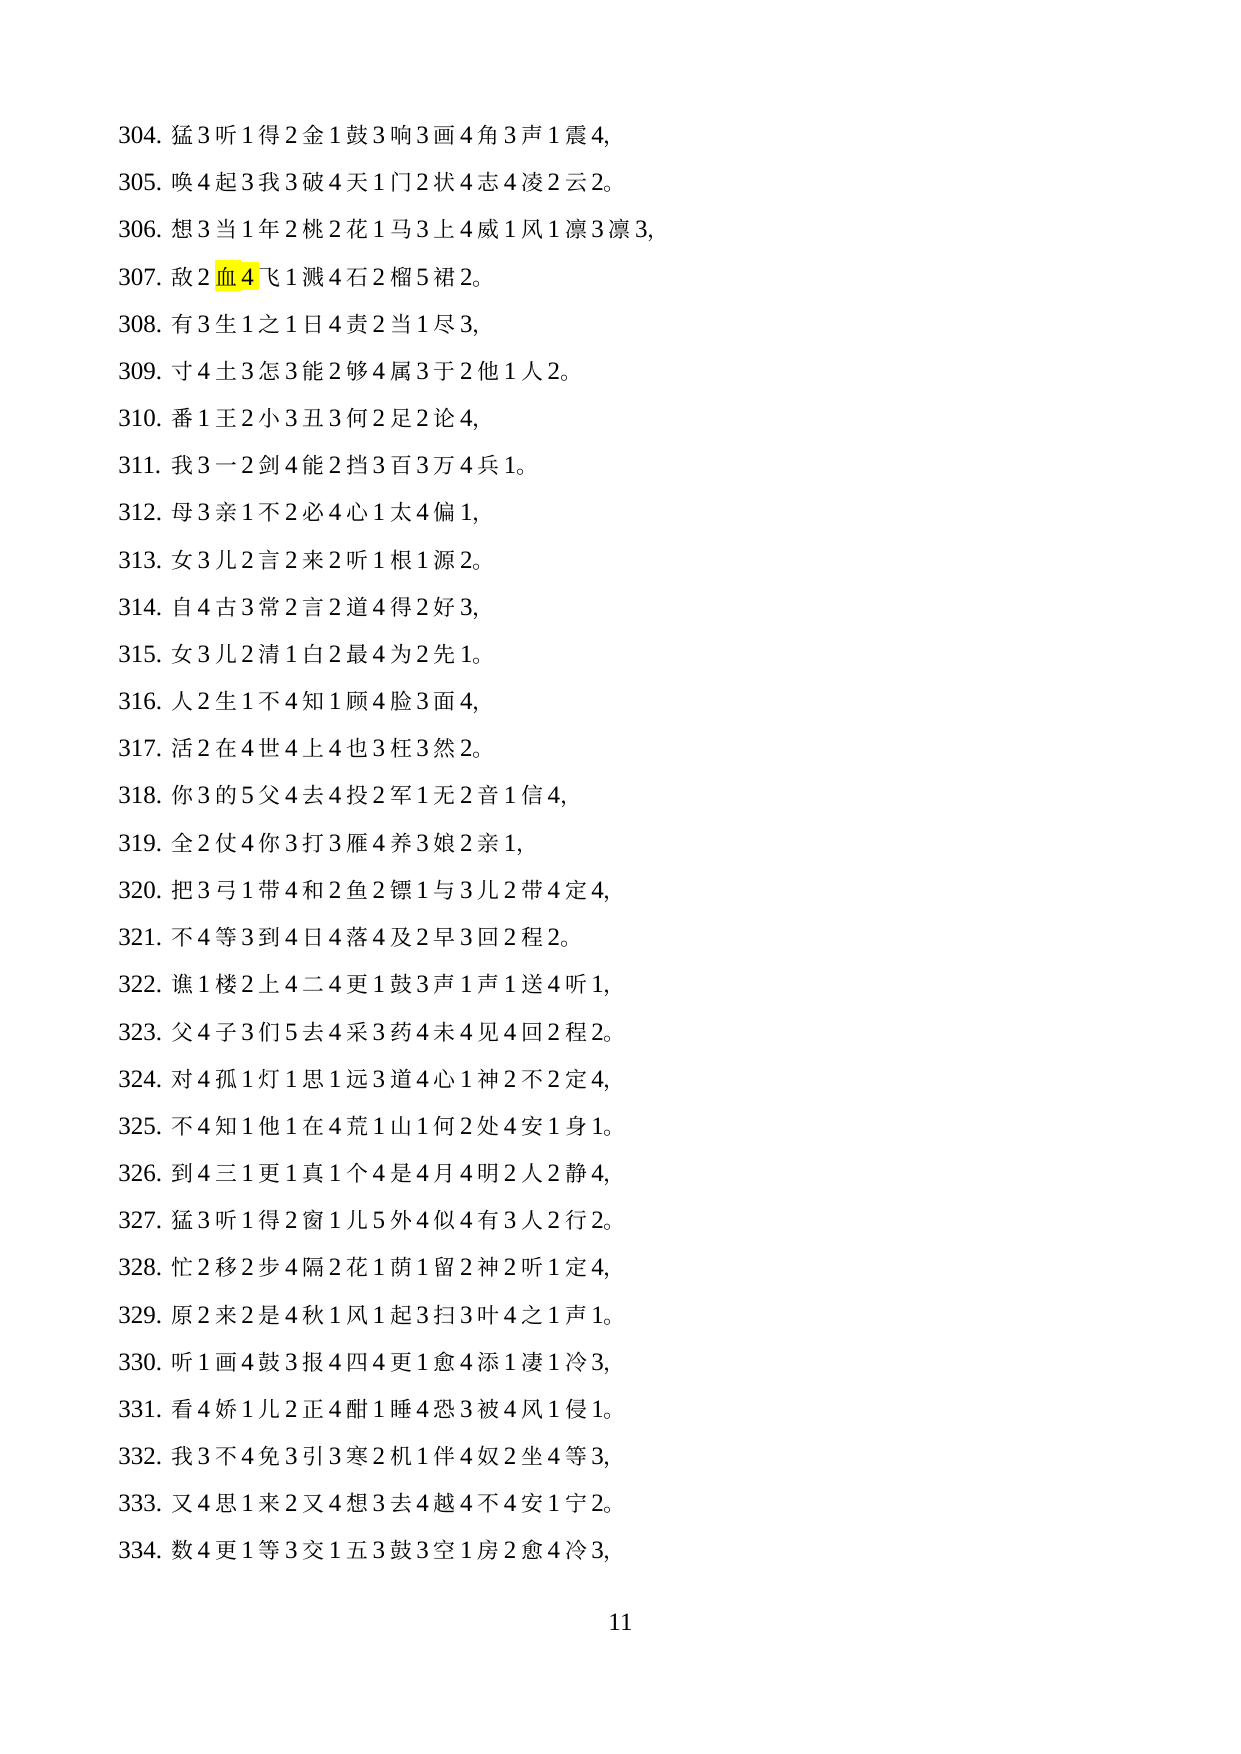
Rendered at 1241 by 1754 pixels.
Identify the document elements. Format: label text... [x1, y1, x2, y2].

text 330. 听1画4鼓3报4四4更1愈4添1凄1冷3， [118, 1345, 1122, 1376]
text 331. 看4娇1儿2正4酣1睡4恐3被4风1侵1。 [118, 1392, 1122, 1424]
text 315. 女3儿2清1白2最4为2先1。 [118, 637, 1122, 669]
text 334. 数4更1等3交1五3鼓3空1房2愈4冷3， [118, 1534, 1122, 1565]
text 312. 母3亲1不2必4心1太4偏1， [118, 496, 1122, 527]
text 333. 又4思1来2又4想3去4越4不4安1宁2。 [118, 1487, 1122, 1518]
text 328. 忙2移2步4隔2花1荫1留2神2听1定4， [118, 1251, 1122, 1282]
text 318. 你3的5父4去4投2军1无2音1信4， [118, 779, 1122, 810]
text 310. 番1王2小3丑3何2足2论4， [118, 401, 1122, 433]
text 323. 父4子3们5去4采3药4未4见4回2程2。 [118, 1015, 1122, 1046]
text 326. 到4三1更1真1个4是4月4明2人2静4， [118, 1156, 1122, 1188]
text 307. 敌2血4飞1溅4石2榴5裙2。 [118, 260, 1122, 291]
text 316. 人2生1不4知1顾4脸3面4， [118, 684, 1122, 716]
text 311. 我3一2剑4能2挡3百3万4兵1。 [118, 448, 1122, 480]
text 305. 唤4起3我3破4天1门2状4志4凌2云2。 [118, 165, 1122, 197]
text 304. 猛3听1得2金1鼓3响3画4角3声1震4， [118, 118, 1122, 149]
text 306. 想3当1年2桃2花1马3上4威1风1凛3凛3， [118, 212, 1122, 244]
text 332. 我3不4免3引3寒2机1伴4奴2坐4等3， [118, 1439, 1122, 1471]
text 327. 猛3听1得2窗1儿5外4似4有3人2行2。 [118, 1203, 1122, 1235]
text 314. 自4古3常2言2道4得2好3， [118, 590, 1122, 621]
text 324. 对4孤1灯1思1远3道4心1神2不2定4， [118, 1062, 1122, 1093]
text 329. 原2来2是4秋1风1起3扫3叶4之1声1。 [118, 1298, 1122, 1329]
text 309. 寸4土3怎3能2够4属3于2他1人2。 [118, 354, 1122, 386]
text 322. 谯1楼2上4二4更1鼓3声1声1送4听1， [118, 967, 1122, 999]
text 308. 有3生1之1日4责2当1尽3， [118, 307, 1122, 338]
text 317. 活2在4世4上4也3枉3然2。 [118, 732, 1122, 763]
text 321. 不4等3到4日4落4及2早3回2程2。 [118, 920, 1122, 952]
text 325. 不4知1他1在4荒1山1何2处4安1身1。 [118, 1109, 1122, 1141]
text 319. 全2仗4你3打3雁4养3娘2亲1， [118, 826, 1122, 857]
text 313. 女3儿2言2来2听1根1源2。 [118, 543, 1122, 574]
text 320. 把3弓1带4和2鱼2镖1与3儿2带4定4， [118, 873, 1122, 904]
